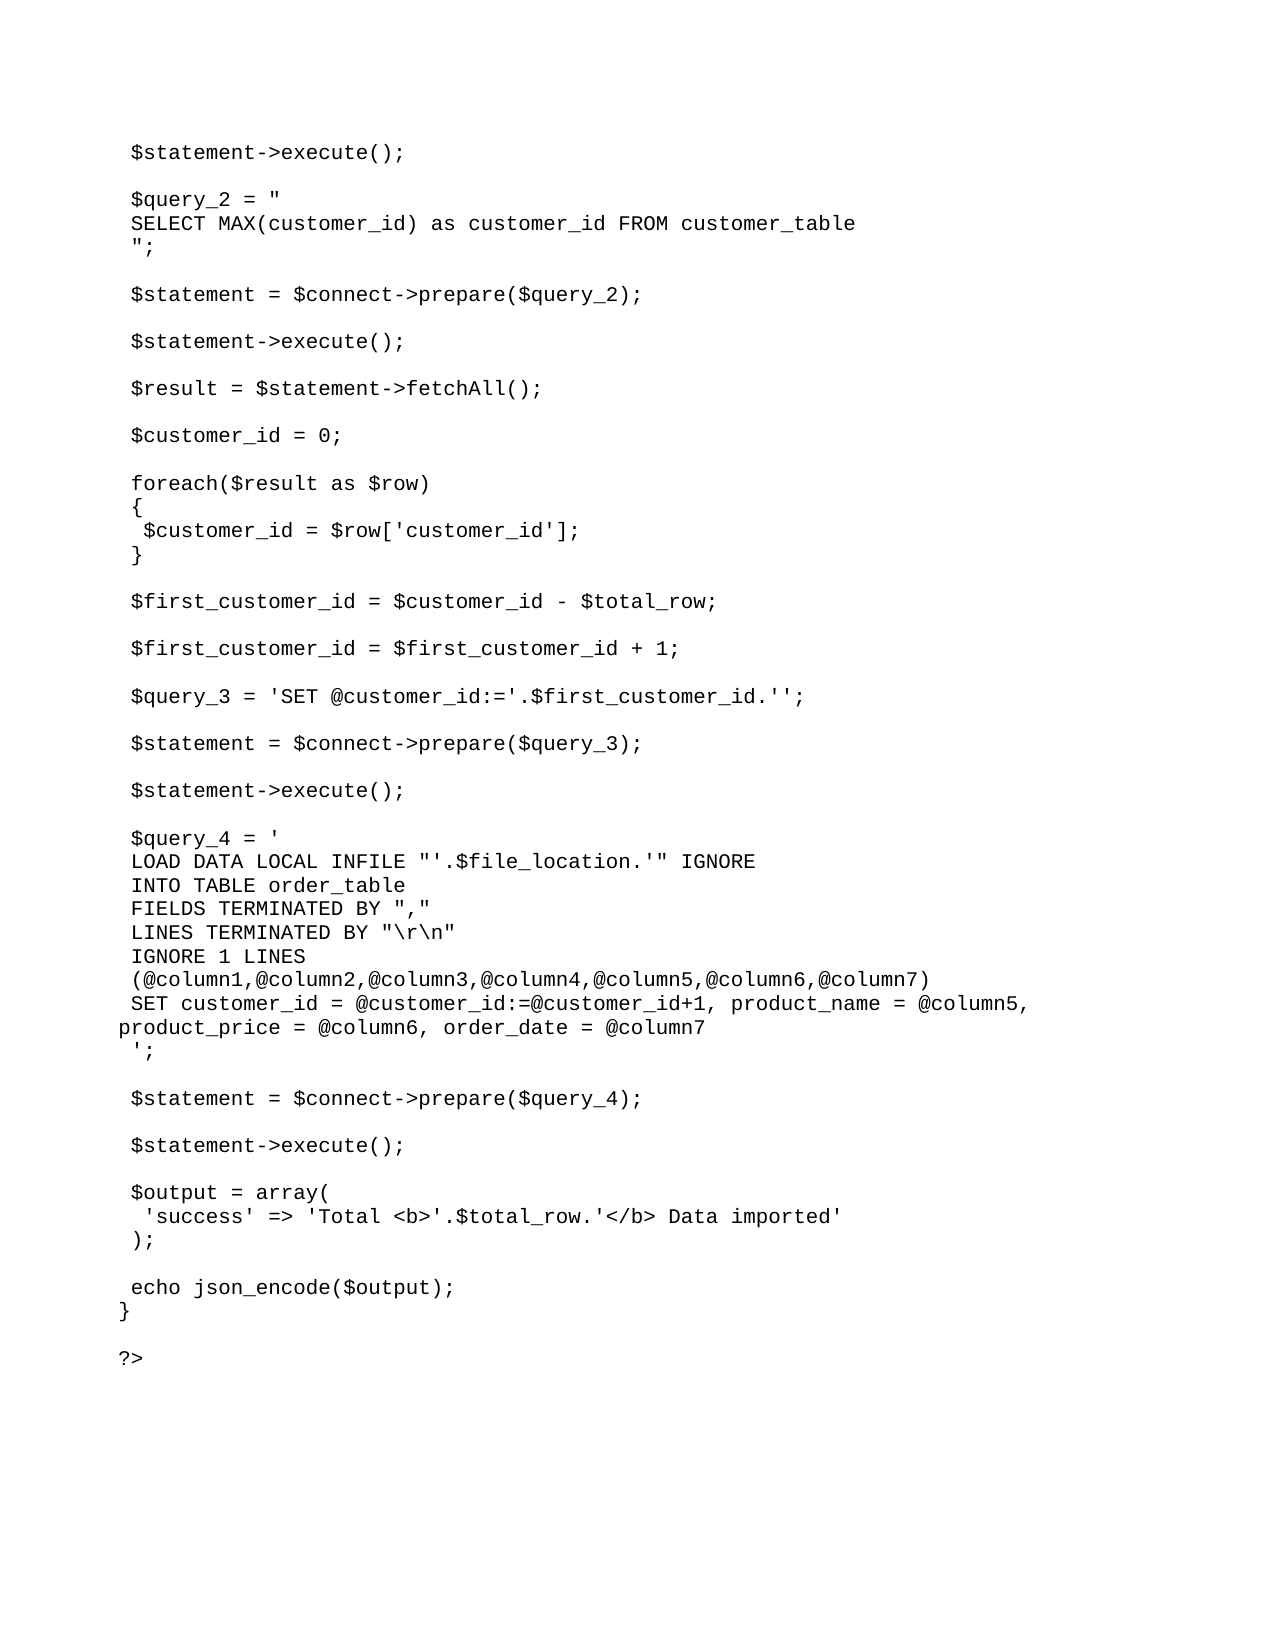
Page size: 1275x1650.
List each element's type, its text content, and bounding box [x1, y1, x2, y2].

text '; [118, 1040, 1157, 1064]
text echo json_encode($output); [118, 1277, 1157, 1300]
text SELECT MAX(customer_id) as customer_id FROM customer_table [118, 213, 1157, 236]
text foreach($result as $row) [118, 473, 1157, 496]
text $first_customer_id = $first_customer_id + 1; [118, 638, 1157, 662]
text $query_3 = 'SET @customer_id:='.$first_customer_id.''; [118, 686, 1157, 709]
text INTO TABLE order_table [118, 875, 1157, 898]
text LOAD DATA LOCAL INFILE "'.$file_location.'" IGNORE [118, 851, 1157, 875]
text $statement = $connect->prepare($query_3); [118, 733, 1157, 757]
text 'success' => 'Total <b>'.$total_row.'</b> Data imported' [118, 1206, 1157, 1229]
text IGNORE 1 LINES [118, 946, 1157, 969]
text $output = array( [118, 1182, 1157, 1206]
text SET customer_id = @customer_id:=@customer_id+1, product_name = @column5, product_price = @column6, order_date = @column7 [118, 993, 1157, 1040]
text { [118, 496, 1157, 520]
text FIELDS TERMINATED BY "," [118, 898, 1157, 922]
text $statement = $connect->prepare($query_2); [118, 284, 1157, 307]
text $statement->execute(); [118, 780, 1157, 804]
text $statement->execute(); [118, 142, 1157, 165]
text ); [118, 1229, 1157, 1253]
text LINES TERMINATED BY "\r\n" [118, 922, 1157, 946]
text $statement = $connect->prepare($query_4); [118, 1088, 1157, 1111]
text $customer_id = 0; [118, 426, 1157, 449]
text $query_2 = " [118, 189, 1157, 213]
text (@column1,@column2,@column3,@column4,@column5,@column6,@column7) [118, 969, 1157, 993]
text ?> [118, 1348, 1157, 1371]
text $statement->execute(); [118, 1135, 1157, 1158]
text } [118, 544, 1157, 567]
text $first_customer_id = $customer_id - $total_row; [118, 591, 1157, 615]
text $statement->execute(); [118, 331, 1157, 354]
text $query_4 = ' [118, 827, 1157, 851]
text "; [118, 236, 1157, 260]
text $result = $statement->fetchAll(); [118, 378, 1157, 402]
text } [118, 1300, 1157, 1324]
text $customer_id = $row['customer_id']; [118, 520, 1157, 544]
